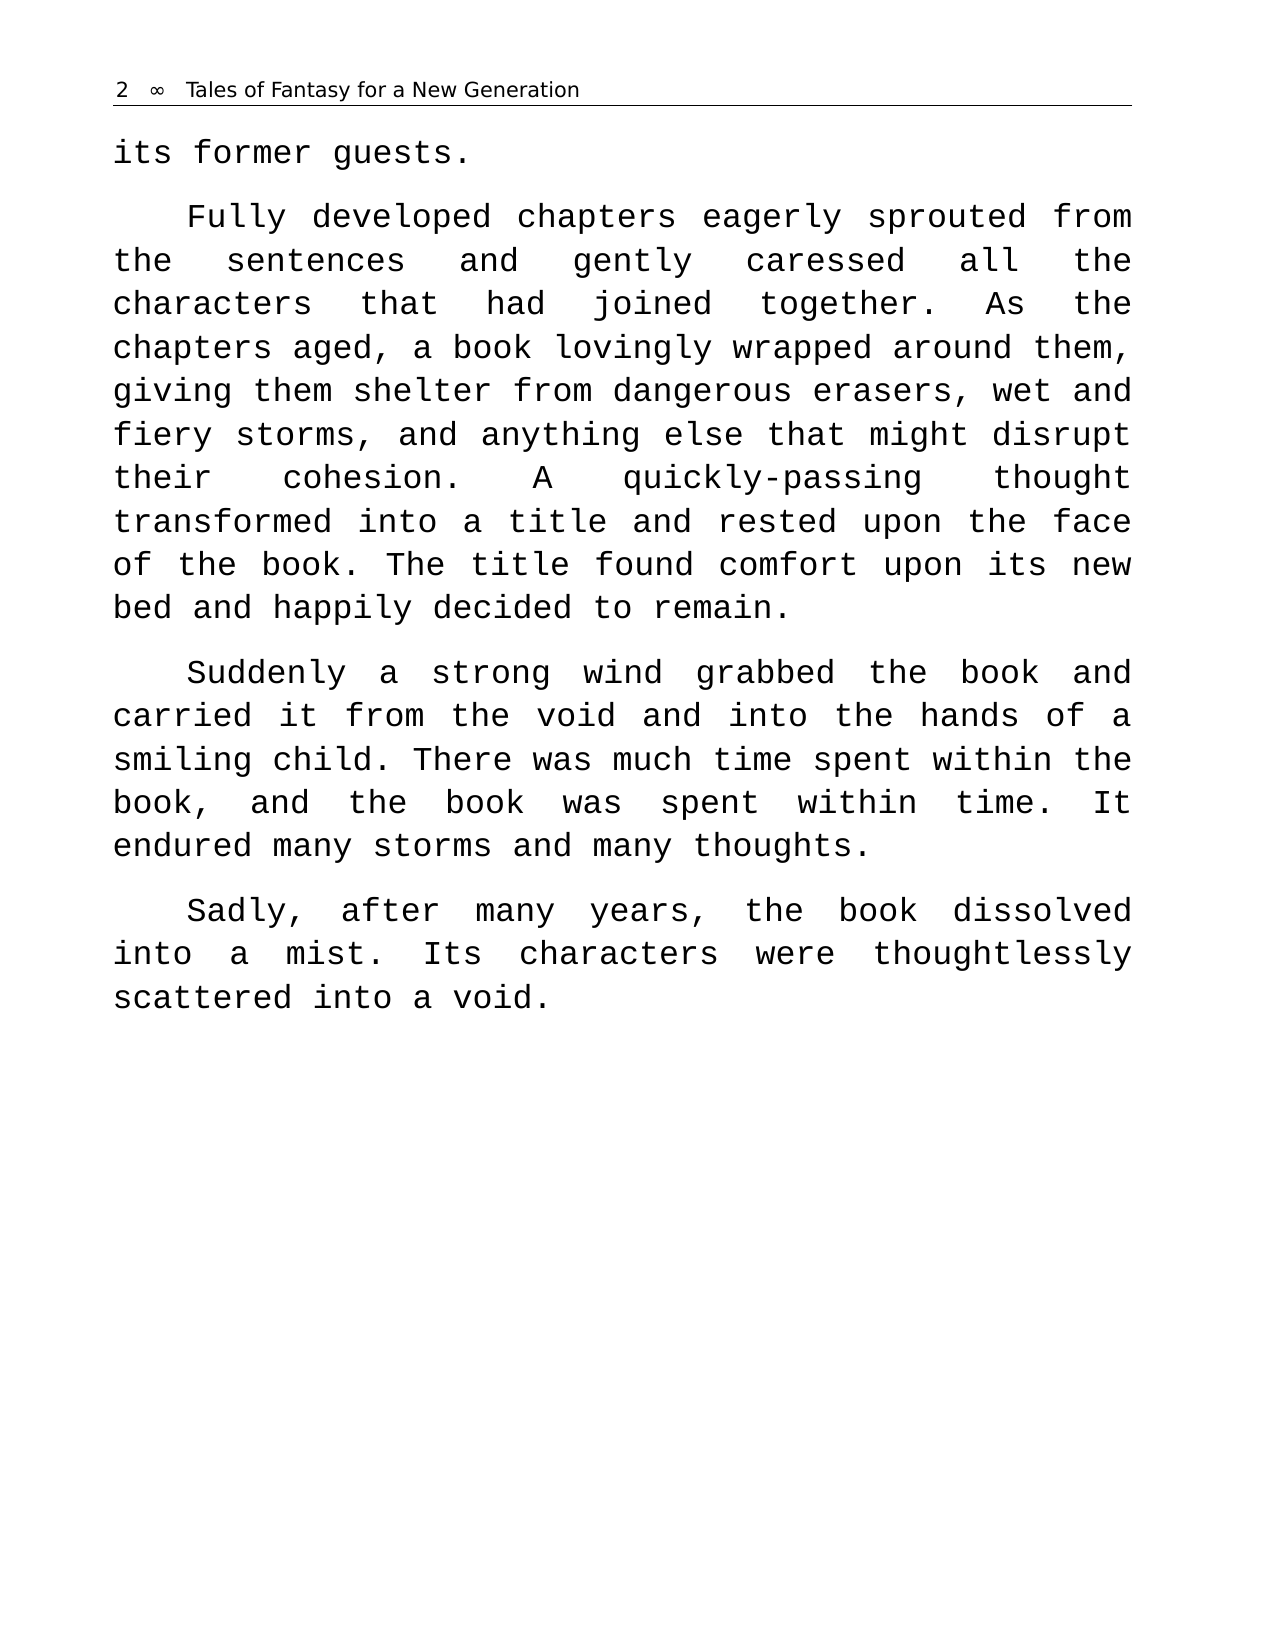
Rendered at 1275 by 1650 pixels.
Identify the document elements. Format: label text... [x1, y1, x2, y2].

text its former guests. [112, 136, 1132, 174]
text Suddenly a strong wind grabbed the book and carried it from the void and into the hands of a smiling child. There was much time spent within the book, and the book was spent within time. It endured many storms and many thoughts. [112, 655, 1132, 867]
text Sadly, after many years, the book dissolved into a mist. Its characters were thoughtlessly scattered into a void. [112, 893, 1132, 1018]
text Fully developed chapters eagerly sprouted from the sentences and gently caressed all the characters that had joined together. As the chapters aged, a book lovingly wrapped around them, giving them shelter from dangerous erasers, wet and fiery storms, and anything else that might disrupt their cohesion. A quickly-passing thought transformed into a title and rested upon the face of the book. The title found comfort upon its new bed and happily decided to remain. [112, 200, 1132, 629]
